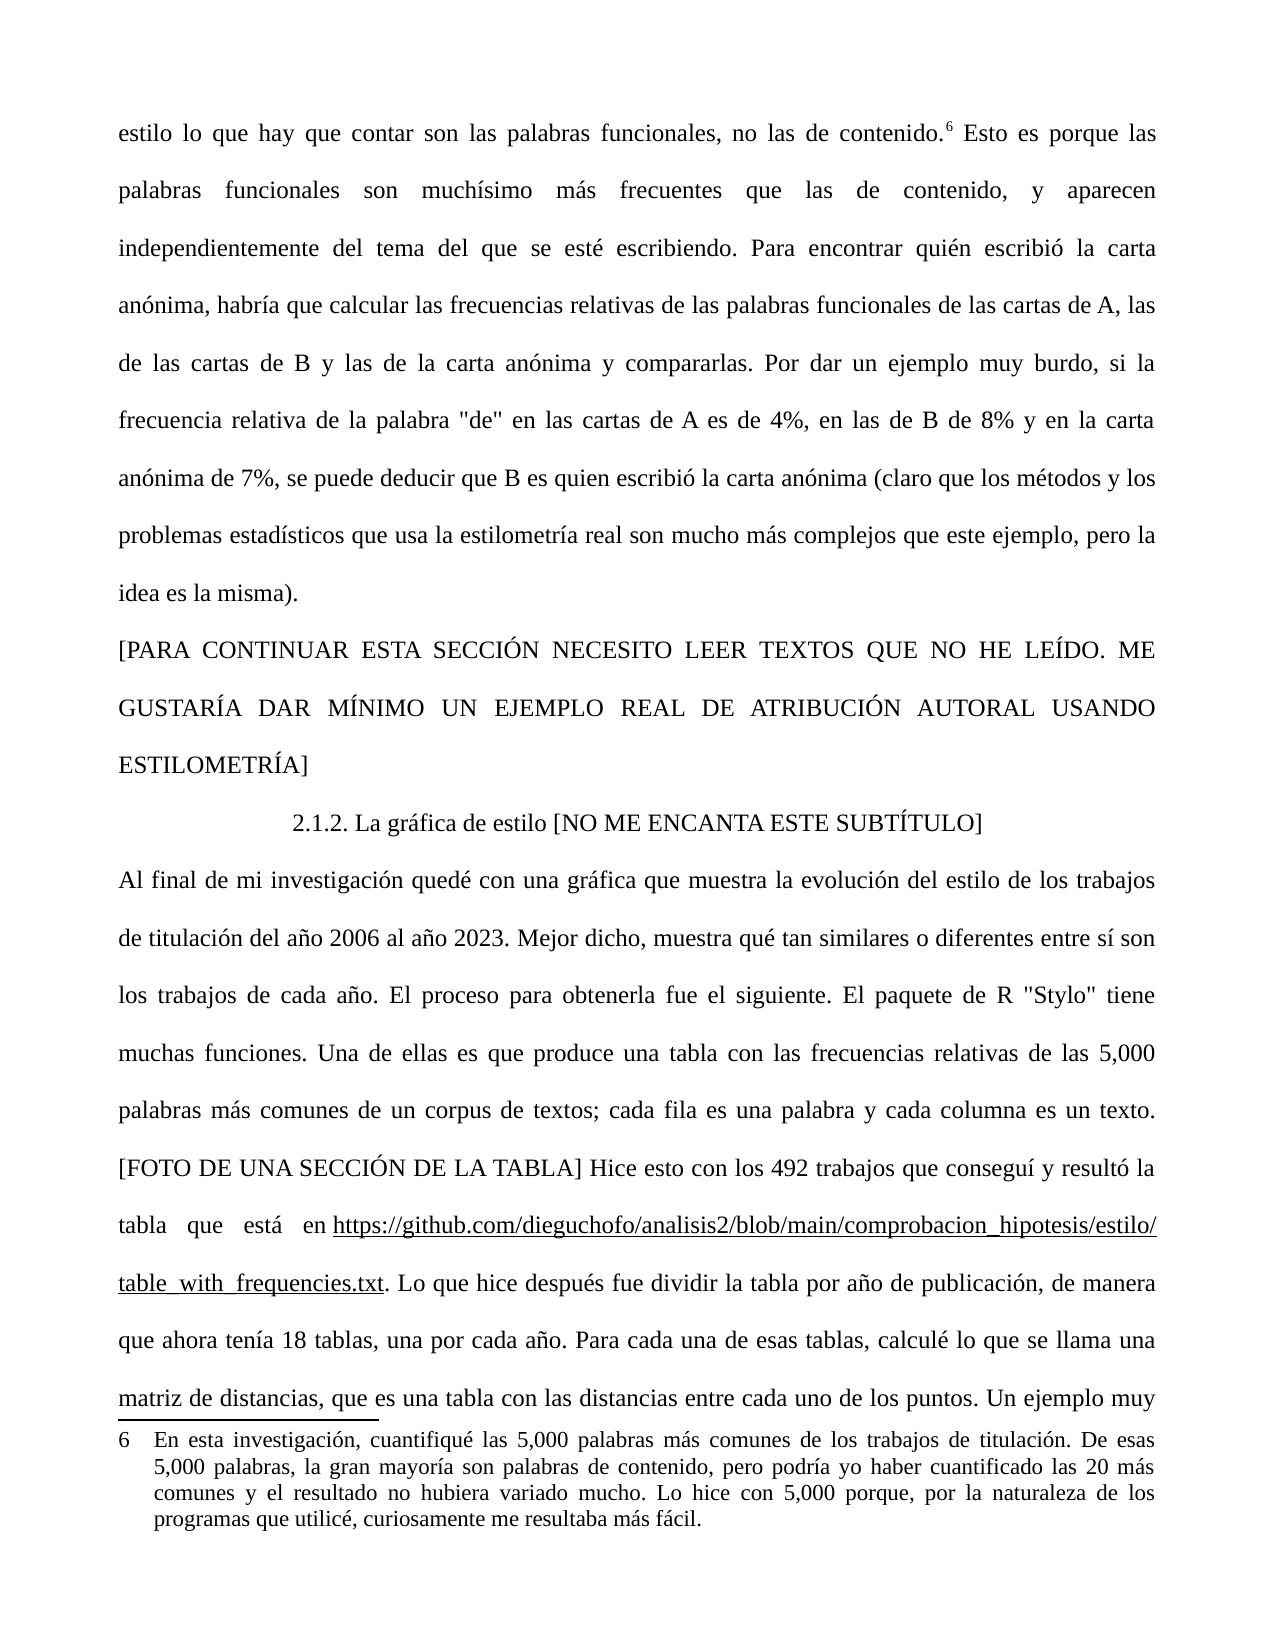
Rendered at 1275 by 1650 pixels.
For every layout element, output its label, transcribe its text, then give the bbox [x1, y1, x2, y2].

text Al final de mi investigación quedé con una gráfica que muestra la evolución del estilo de los trabajos de titulación del año 2006 al año 2023. Mejor dicho, muestra qué tan similares o diferentes entre sí son los trabajos de cada año. El proceso para obtenerla fue el siguiente. El paquete de R "Stylo" tiene muchas funciones. Una de ellas es que produce una tabla con las frecuencias relativas de las 5,000 palabras más comunes de un corpus de textos; cada fila es una palabra y cada columna es un texto. [FOTO DE UNA SECCIÓN DE LA TABLA] Hice esto con los 492 trabajos que conseguí y resultó la tabla que está en https://github.com/dieguchofo/analisis2/blob/main/comprobacion_hipotesis/estilo/table_with_frequencies.txt. Lo que hice después fue dividir la tabla por año de publicación, de manera que ahora tenía 18 tablas, una por cada año. Para cada una de esas tablas, calculé lo que se llama una matriz de distancias, que es una tabla con las distancias entre cada uno de los puntos. Un ejemplo muy sencillo es éste: hay un trabajo de titulación en el que "de" es el 4.42% de todas las palabras y "la" el 3.35%; otro trabajo tiene estas mismas palabras con frecuencias relativas de 5.01% y 4.39% respectivamente. La distancia entre los dos trabajos, tomando en cuenta solamente esos dos aspectos, sería calculado así: . Ése sería solamente un dato dentro de la matriz, la cual tiene dimensiones de N x N, dando por hecho que N es el número de trabajos de titulación publicados en un año. Si la distancia es mucha entre un trabajo y otro, estoy interpretando que sus estilos son muy diferentes, y si la distancia es corta, que tienen un estilos similares. [118, 866, 1157, 1412]
text En esta investigación, cuantifiqué las 5,000 palabras más comunes de los trabajos de titulación. De esas 5,000 palabras, la gran mayoría son palabras de contenido, pero podría yo haber cuantificado las 20 más comunes y el resultado no hubiera variado mucho. Lo hice con 5,000 porque, por la naturaleza de los programas que utilicé, curiosamente me resultaba más fácil. [118, 1426, 1157, 1532]
text [PARA CONTINUAR ESTA SECCIÓN NECESITO LEER TEXTOS QUE NO HE LEÍDO. ME GUSTARÍA DAR MÍNIMO UN EJEMPLO REAL DE ATRIBUCIÓN AUTORAL USANDO ESTILOMETRÍA] [118, 636, 1157, 779]
text estilo lo que hay que contar son las palabras funcionales, no las de contenido. Esto es porque las palabras funcionales son muchísimo más frecuentes que las de contenido, y aparecen independientemente del tema del que se esté escribiendo. Para encontrar quién escribió la carta anónima, habría que calcular las frecuencias relativas de las palabras funcionales de las cartas de A, las de las cartas de B y las de la carta anónima y compararlas. Por dar un ejemplo muy burdo, si la frecuencia relativa de la palabra "de" en las cartas de A es de 4%, en las de B de 8% y en la carta anónima de 7%, se puede deducir que B es quien escribió la carta anónima (claro que los métodos y los problemas estadísticos que usa la estilometría real son mucho más complejos que este ejemplo, pero la idea es la misma). [118, 118, 1157, 607]
text 2.1.2. La gráfica de estilo [NO ME ENCANTA ESTE SUBTÍTULO] [118, 808, 1157, 837]
